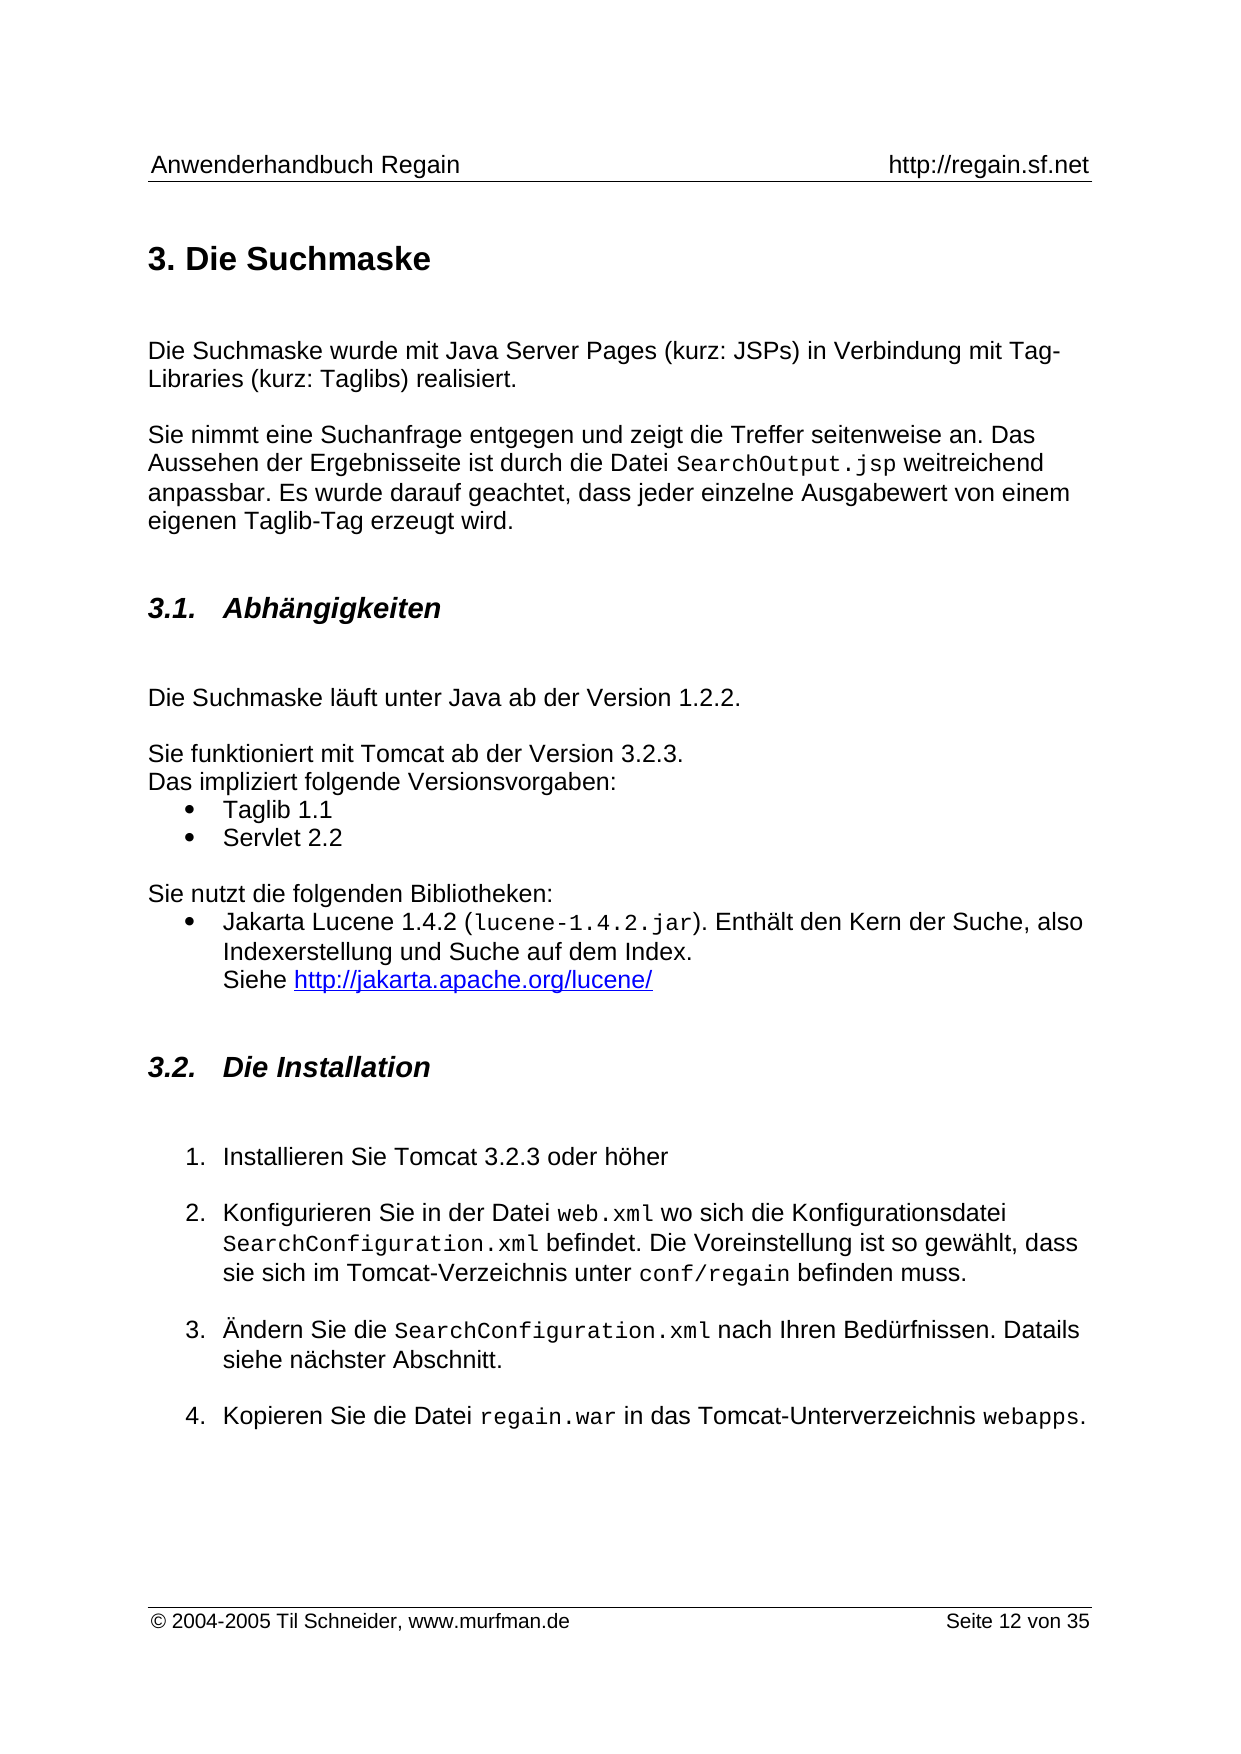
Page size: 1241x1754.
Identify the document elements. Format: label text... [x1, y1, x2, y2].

list Servlet 2.2 [185, 824, 1092, 852]
text Sie nutzt die folgenden Bibliotheken: [148, 880, 1092, 908]
text Die Suchmaske läuft unter Java ab der Version 1.2.2. [148, 684, 1092, 712]
list Konfigurieren Sie in der Datei web.xml wo sich die Konfigurationsdatei SearchConfiguration.xml befindet. Die Voreinstellung ist so gewählt, dass sie sich im Tomcat-Verzeichnis unter conf/regain befinden muss. [185, 1199, 1092, 1316]
list Installieren Sie Tomcat 3.2.3 oder höher [185, 1143, 1092, 1199]
text Sie funktioniert mit Tomcat ab der Version 3.2.3. [148, 740, 1092, 768]
list Ändern Sie die SearchConfiguration.xml nach Ihren Bedürfnissen. Datails siehe nächster Abschnitt. [185, 1316, 1092, 1402]
list Jakarta Lucene 1.4.2 (lucene-1.4.2.jar). Enthält den Kern der Suche, also Indexerstellung und Suche auf dem Index. Siehe http://jakarta.apache.org/lucene/ [185, 908, 1092, 994]
list Kopieren Sie die Datei regain.war in das Tomcat-Unterverzeichnis webapps. [185, 1402, 1092, 1432]
text Das impliziert folgende Versionsvorgaben: [148, 768, 1092, 796]
subtitle Abhängigkeiten [148, 592, 1092, 624]
text Die Suchmaske wurde mit Java Server Pages (kurz: JSPs) in Verbindung mit Tag-Libraries (kurz: Taglibs) realisiert. [148, 337, 1092, 393]
list Taglib 1.1 [185, 796, 1092, 824]
text Sie nimmt eine Suchanfrage entgegen und zeigt die Treffer seitenweise an. Das Aussehen der Ergebnisseite ist durch die Datei SearchOutput.jsp weitreichend anpassbar. Es wurde darauf geachtet, dass jeder einzelne Ausgabewert von einem eigenen Taglib-Tag erzeugt wird. [148, 421, 1092, 534]
subtitle Die Installation [148, 1051, 1092, 1084]
subtitle Die Suchmaske [148, 241, 1092, 277]
